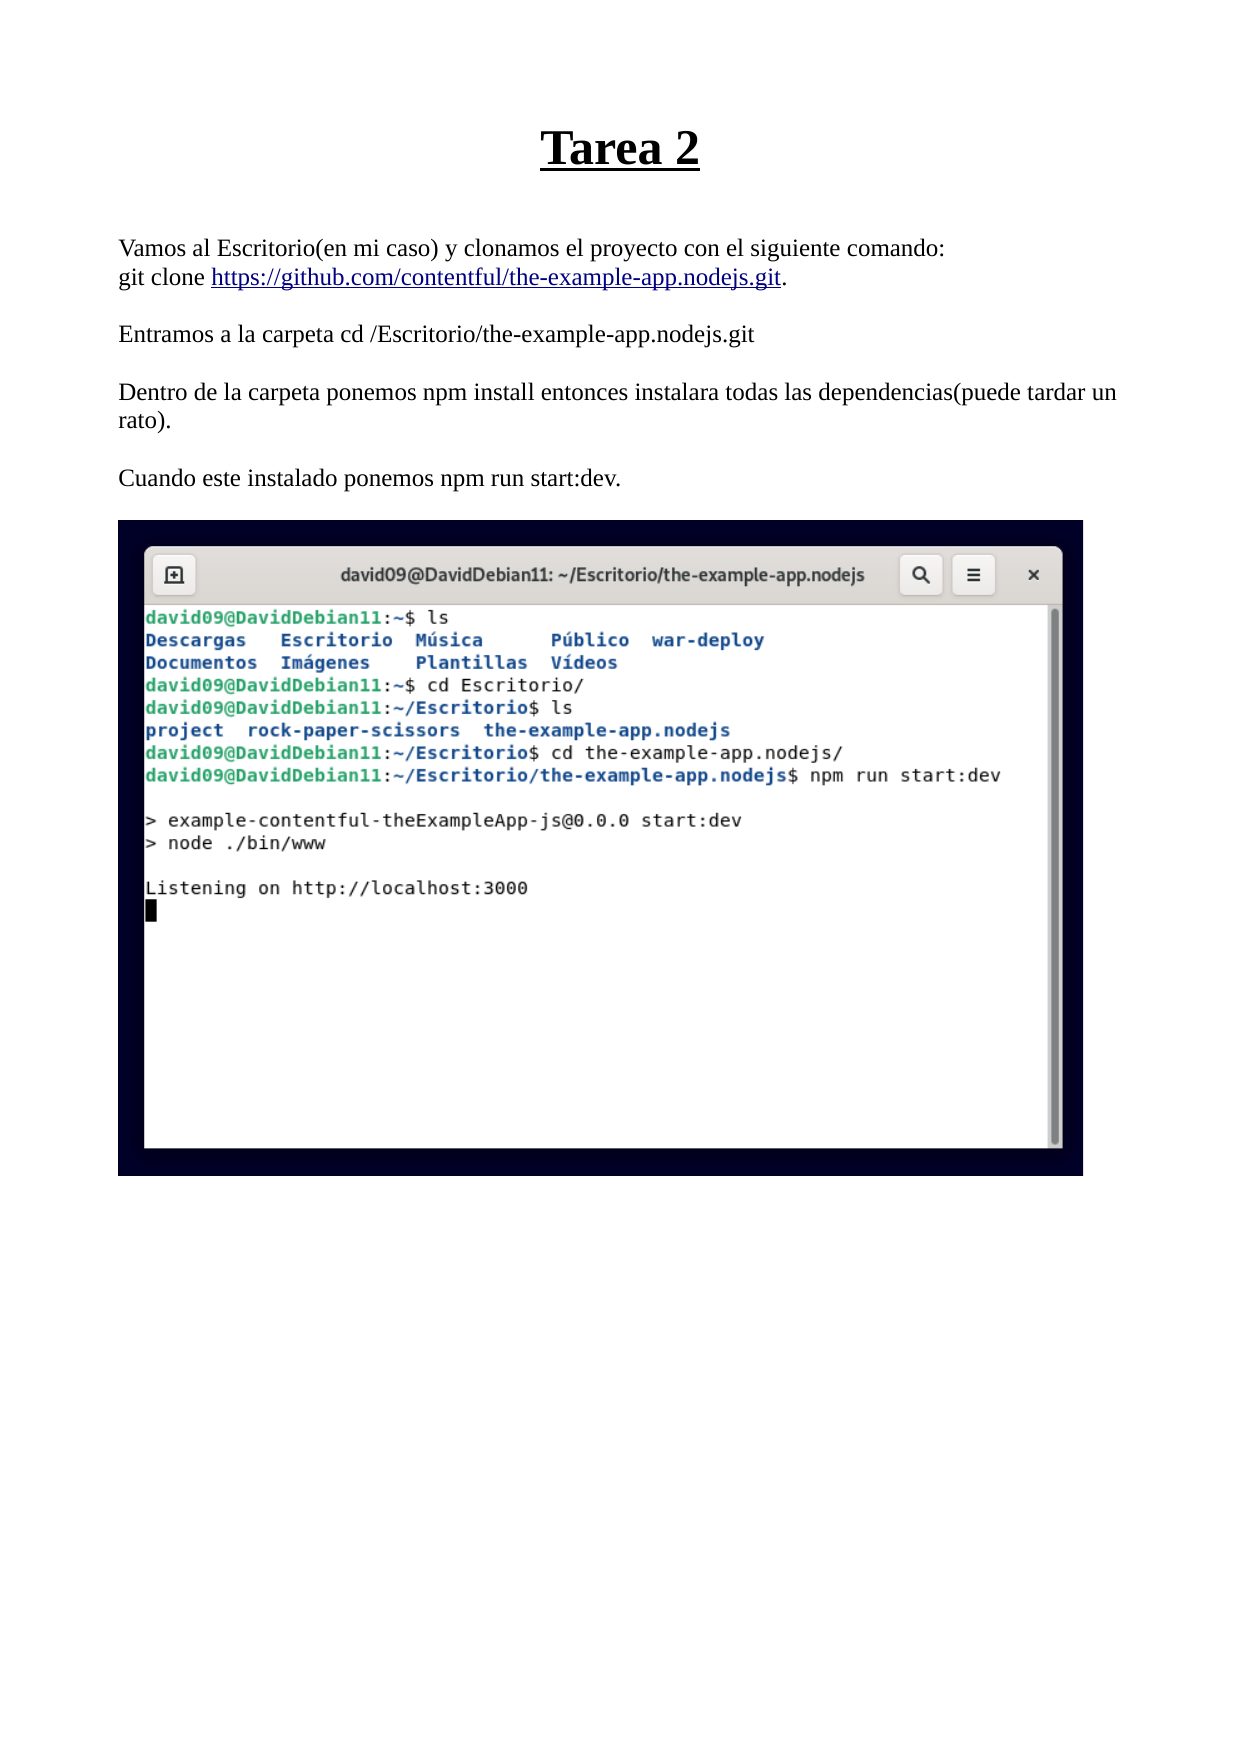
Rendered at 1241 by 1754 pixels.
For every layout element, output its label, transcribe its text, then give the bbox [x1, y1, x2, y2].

text git clone https://github.com/contentful/the-example-app.nodejs.git. [118, 262, 1122, 291]
text Tarea 2 [118, 118, 1122, 176]
text Dentro de la carpeta ponemos npm install entonces instalara todas las dependencias(puede tardar un rato). [118, 377, 1122, 434]
picture [118, 520, 1084, 1176]
text Vamos al Escritorio(en mi caso) y clonamos el proyecto con el siguiente comando: [118, 233, 1122, 262]
text Cuando este instalado ponemos npm run start:dev. [118, 463, 1122, 492]
text Entramos a la carpeta cd /Escritorio/the-example-app.nodejs.git [118, 319, 1122, 348]
